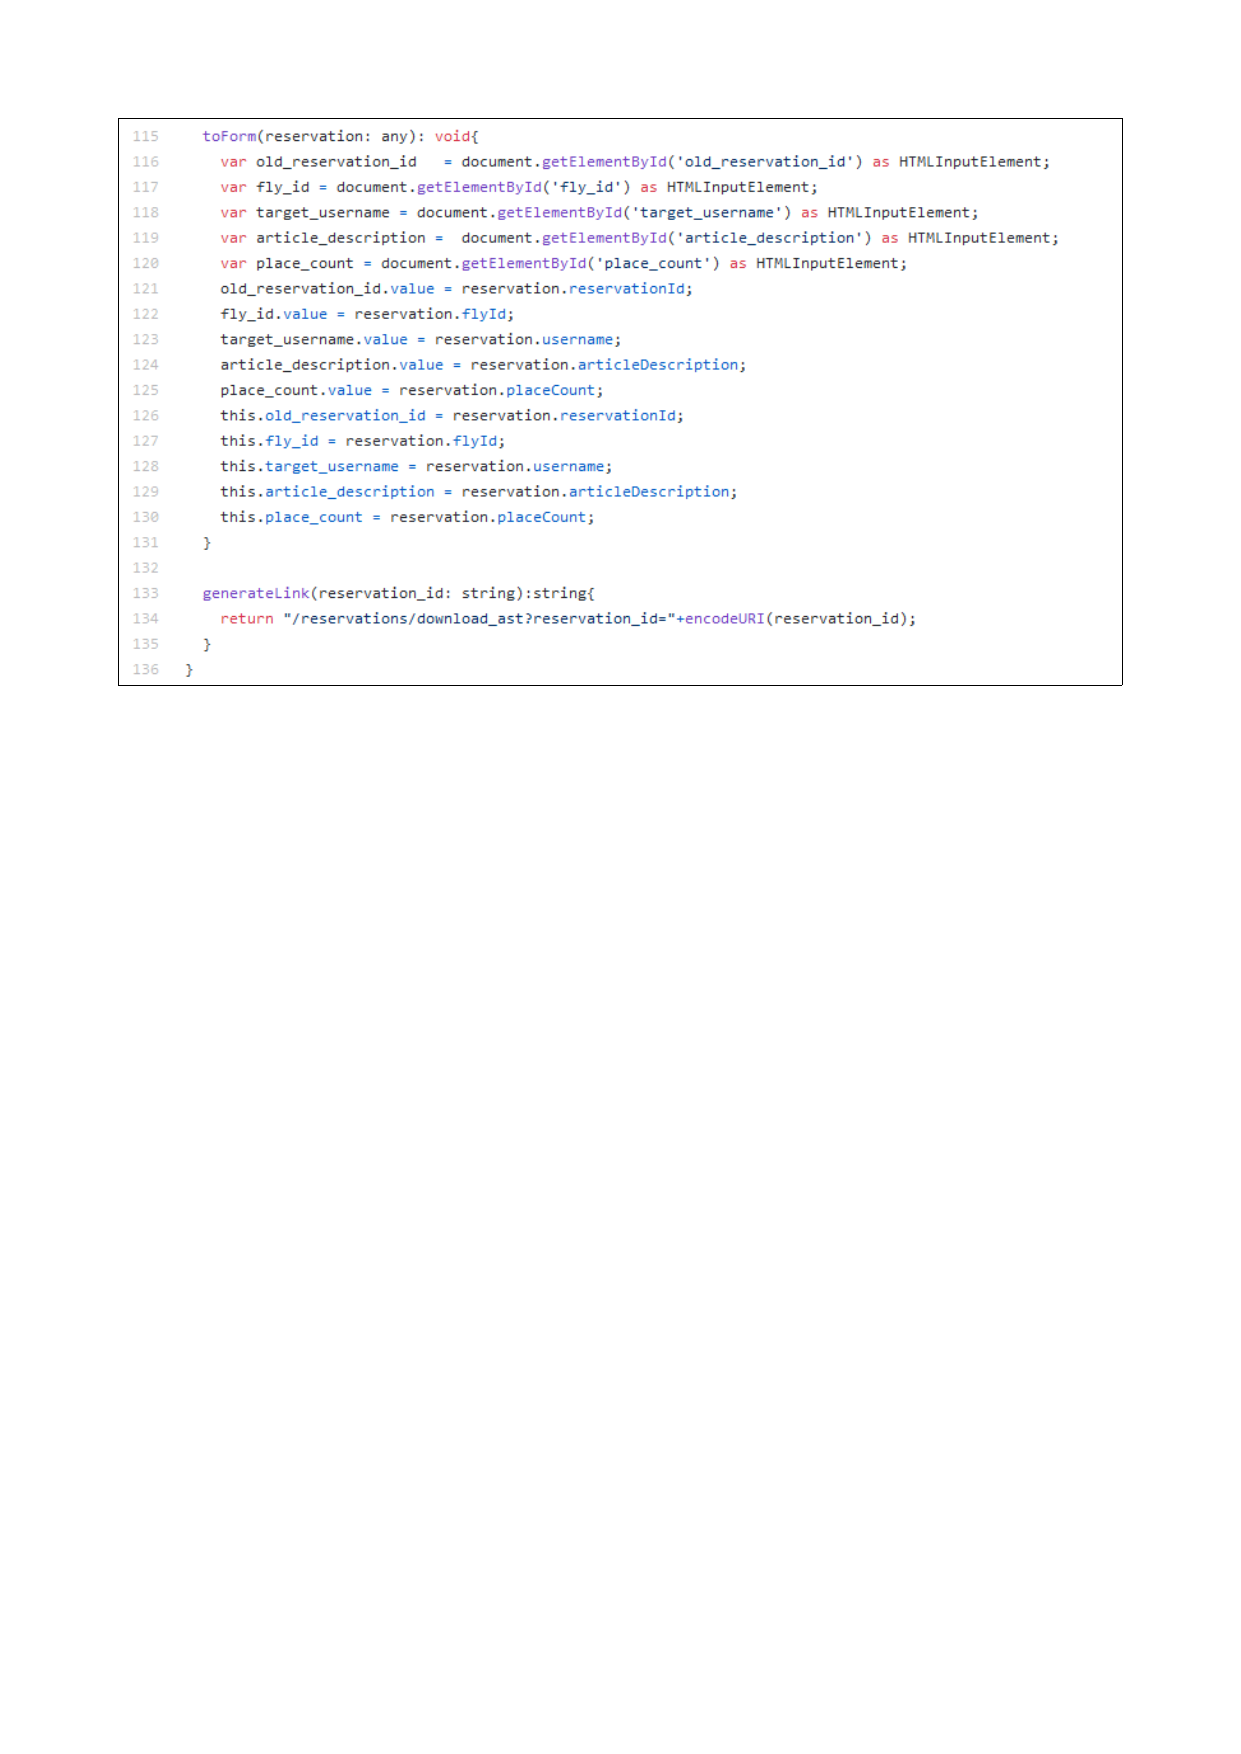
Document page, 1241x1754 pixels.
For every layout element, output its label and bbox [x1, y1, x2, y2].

picture [121, 121, 1119, 682]
